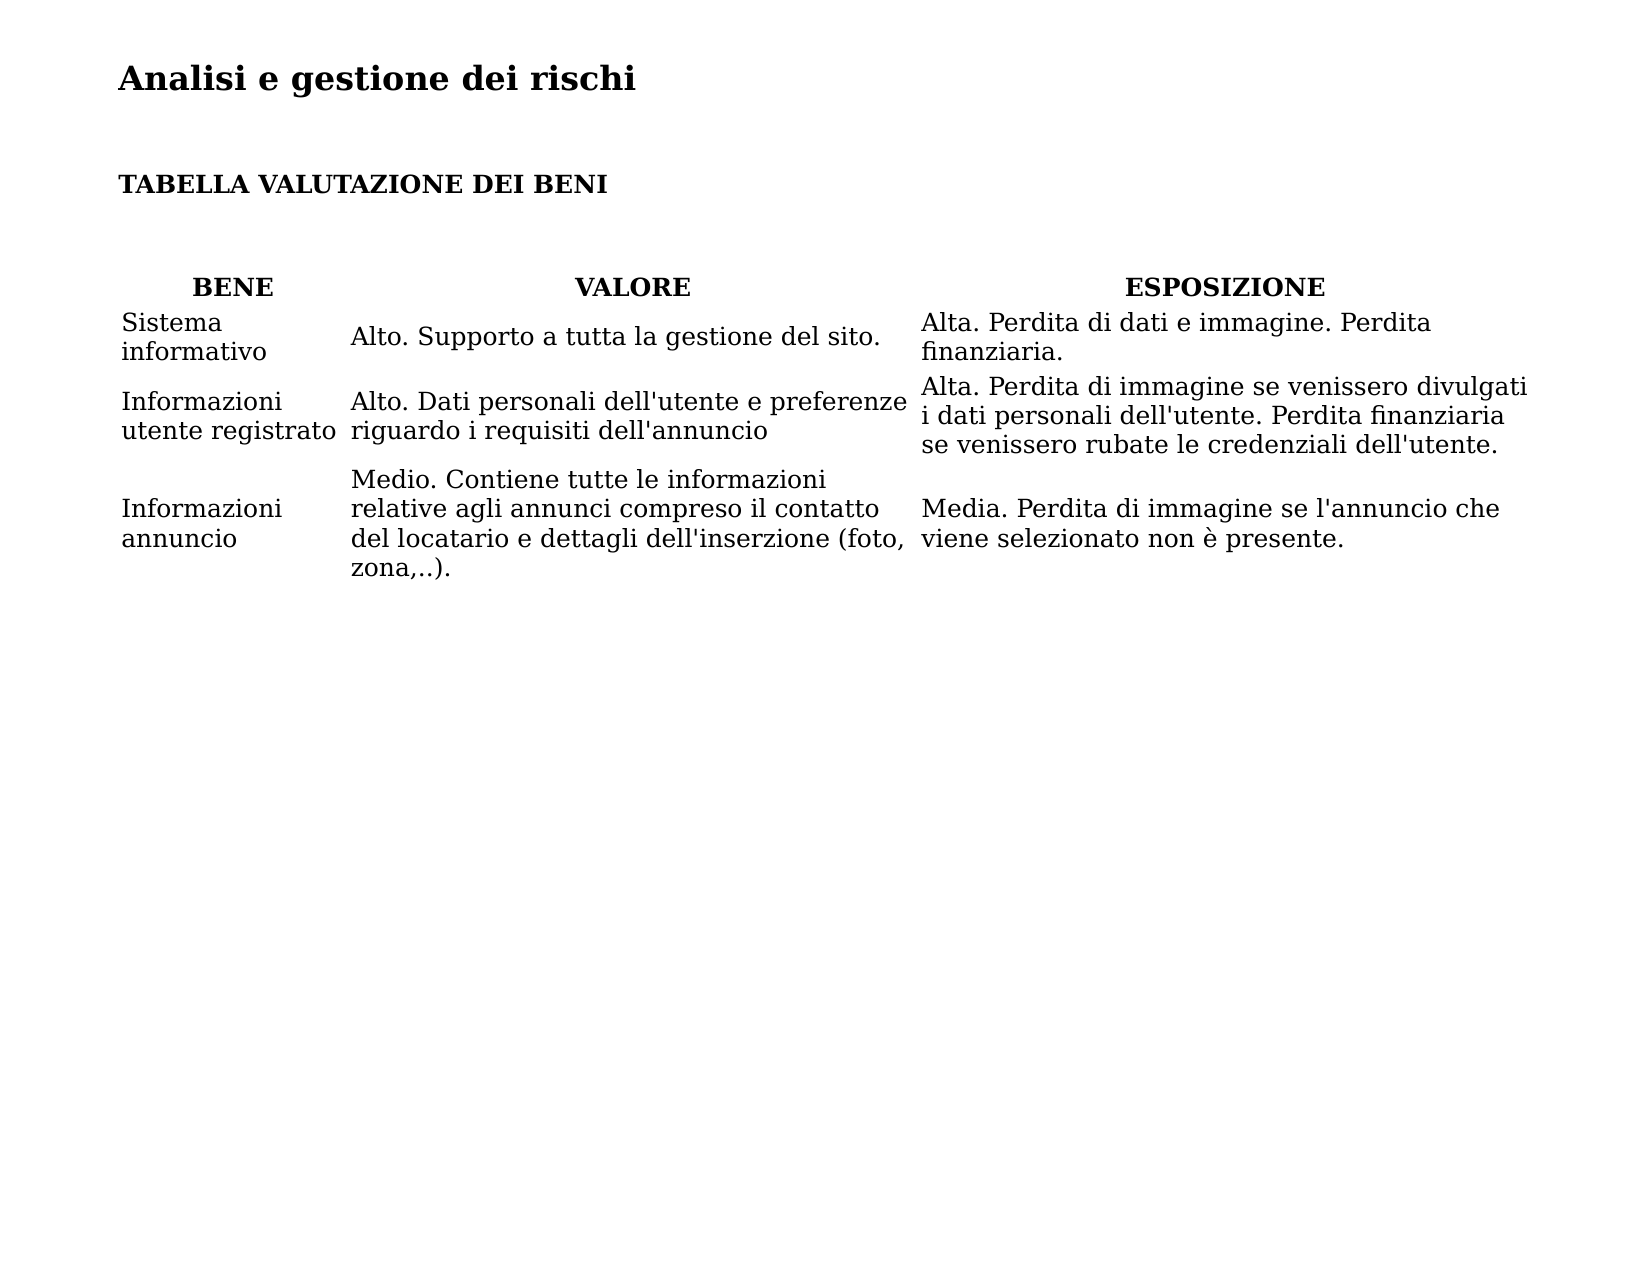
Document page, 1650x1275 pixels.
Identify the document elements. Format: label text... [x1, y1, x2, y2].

table_cell Alta. Perdita di immagine se venissero divulgati i dati personali dell'utente. Perdita finanziaria se venissero rubate le credenziali dell'utente. [918, 369, 1532, 462]
text TABELLA VALUTAZIONE DEI BENI [118, 170, 1532, 199]
table_cell Medio. Contiene tutte le informazioni relative agli annunci compreso il contatto del locatario e dettagli dell'inserzione (foto, zona,..). [348, 462, 918, 585]
table_header VALORE [348, 270, 918, 305]
table_header ESPOSIZIONE [918, 270, 1532, 305]
table_cell Informazioni annuncio [118, 462, 348, 585]
table_cell Alta. Perdita di dati e immagine. Perdita finanziaria. [918, 305, 1532, 369]
text Analisi e gestione dei rischi [118, 59, 1532, 98]
table_cell Informazioni utente registrato [118, 369, 348, 462]
table_header BENE [118, 270, 348, 305]
table_cell Sistema informativo [118, 305, 348, 369]
table_cell Alto. Dati personali dell'utente e preferenze riguardo i requisiti dell'annuncio [348, 369, 918, 462]
table_cell Alto. Supporto a tutta la gestione del sito. [348, 305, 918, 369]
table_cell Media. Perdita di immagine se l'annuncio che viene selezionato non è presente. [918, 462, 1532, 585]
